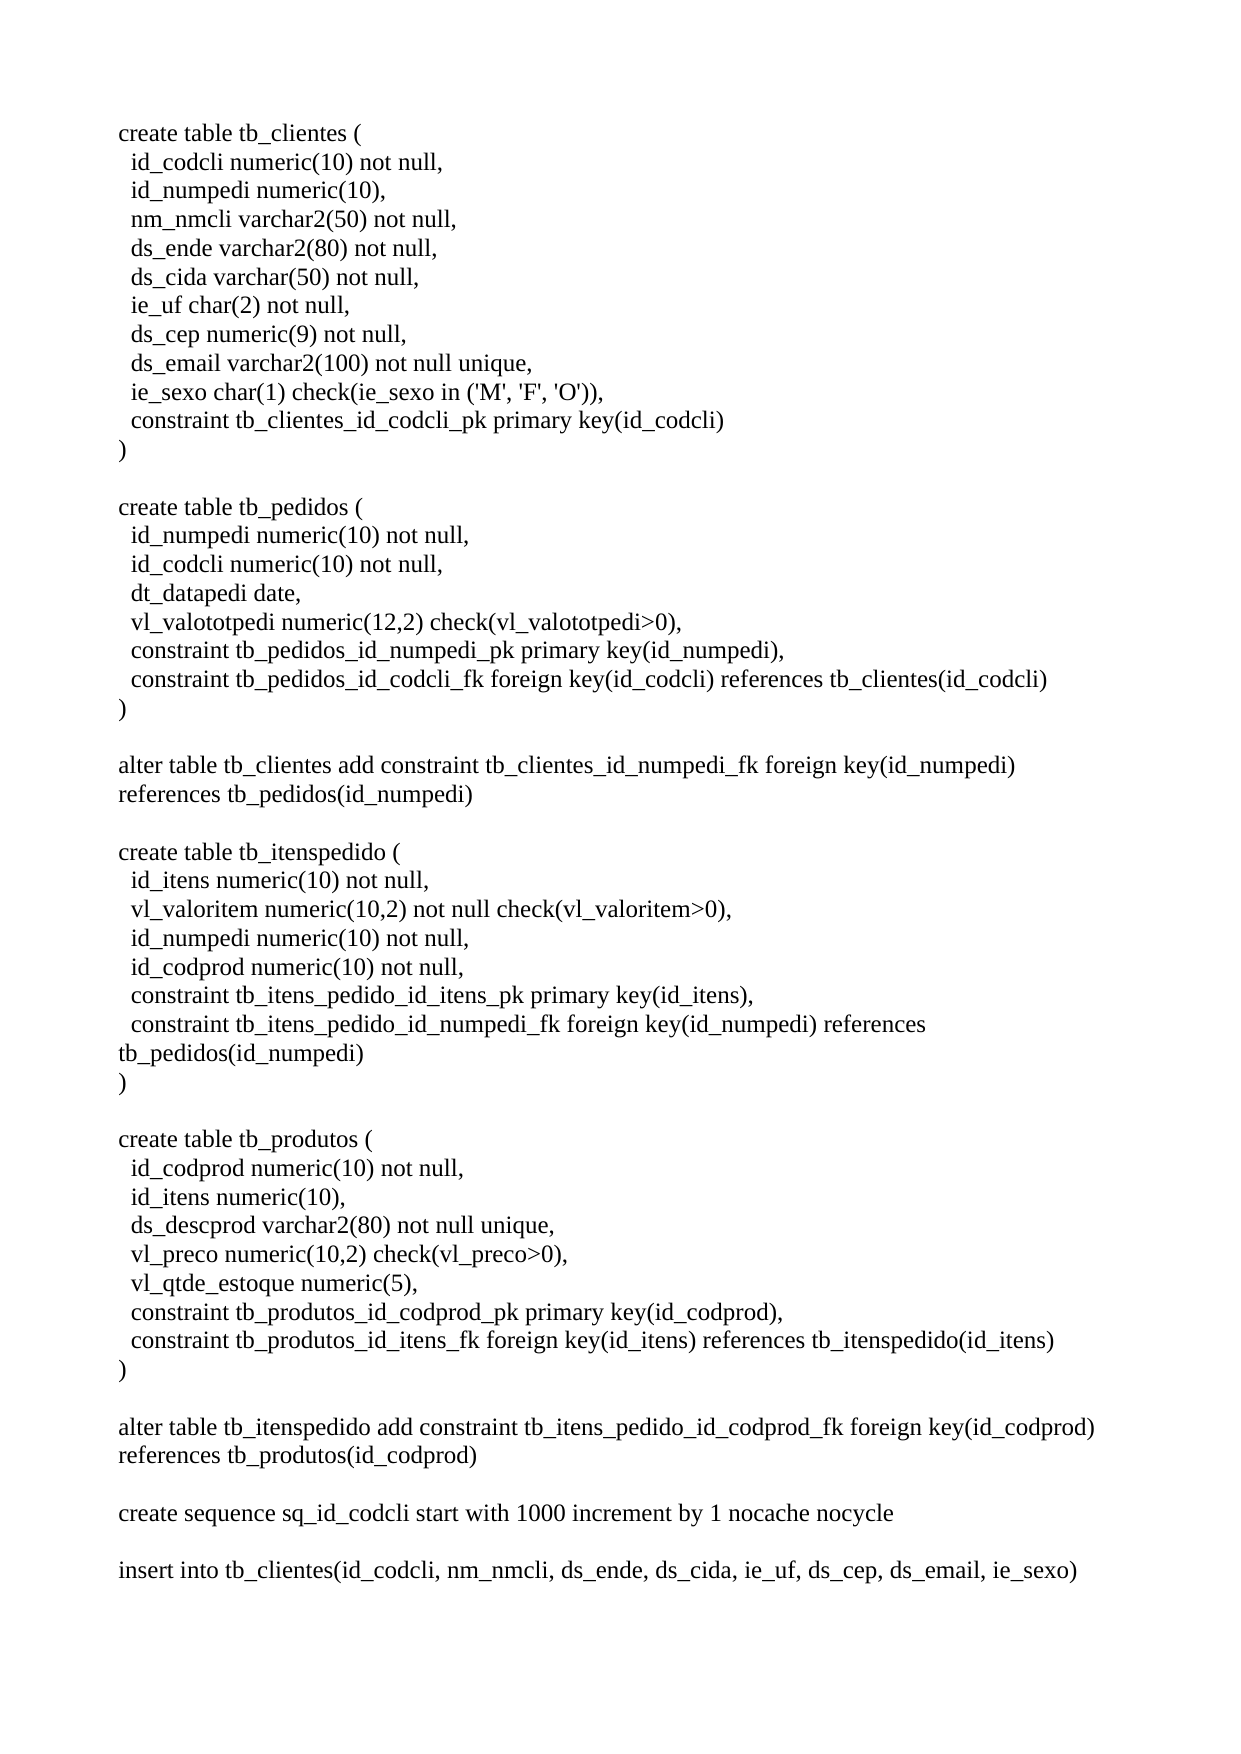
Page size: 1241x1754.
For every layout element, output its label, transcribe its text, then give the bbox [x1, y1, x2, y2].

text ) [118, 1354, 1122, 1383]
text create sequence sq_id_codcli start with 1000 increment by 1 nocache nocycle [118, 1498, 1122, 1527]
text ) [118, 434, 1122, 463]
text alter table tb_itenspedido add constraint tb_itens_pedido_id_codprod_fk foreign key(id_codprod) references tb_produtos(id_codprod) [118, 1412, 1122, 1469]
text constraint tb_produtos_id_codprod_pk primary key(id_codprod), [118, 1297, 1122, 1326]
text constraint tb_produtos_id_itens_fk foreign key(id_itens) references tb_itenspedido(id_itens) [118, 1326, 1122, 1354]
text constraint tb_pedidos_id_codcli_fk foreign key(id_codcli) references tb_clientes(id_codcli) [118, 664, 1122, 693]
text ds_cida varchar(50) not null, [118, 262, 1122, 291]
text create table tb_clientes ( [118, 118, 1122, 147]
text constraint tb_pedidos_id_numpedi_pk primary key(id_numpedi), [118, 636, 1122, 664]
text ) [118, 1067, 1122, 1096]
text ) [118, 693, 1122, 722]
text vl_preco numeric(10,2) check(vl_preco>0), [118, 1239, 1122, 1268]
text id_numpedi numeric(10) not null, [118, 521, 1122, 549]
text ds_ende varchar2(80) not null, [118, 233, 1122, 262]
text ds_descprod varchar2(80) not null unique, [118, 1211, 1122, 1239]
text alter table tb_clientes add constraint tb_clientes_id_numpedi_fk foreign key(id_numpedi) references tb_pedidos(id_numpedi) [118, 751, 1122, 808]
text ds_email varchar2(100) not null unique, [118, 348, 1122, 377]
text create table tb_pedidos ( [118, 492, 1122, 521]
text id_codprod numeric(10) not null, [118, 1153, 1122, 1182]
text id_codprod numeric(10) not null, [118, 952, 1122, 981]
text ds_cep numeric(9) not null, [118, 319, 1122, 348]
text id_itens numeric(10) not null, [118, 866, 1122, 894]
text id_itens numeric(10), [118, 1182, 1122, 1211]
text id_numpedi numeric(10) not null, [118, 923, 1122, 952]
text insert into tb_clientes(id_codcli, nm_nmcli, ds_ende, ds_cida, ie_uf, ds_cep, ds_email, ie_sexo) [118, 1556, 1122, 1584]
text vl_valoritem numeric(10,2) not null check(vl_valoritem>0), [118, 894, 1122, 923]
text create table tb_itenspedido ( [118, 837, 1122, 866]
text constraint tb_itens_pedido_id_numpedi_fk foreign key(id_numpedi) references tb_pedidos(id_numpedi) [118, 1009, 1122, 1067]
text vl_valototpedi numeric(12,2) check(vl_valototpedi>0), [118, 607, 1122, 636]
text ie_uf char(2) not null, [118, 291, 1122, 319]
text id_codcli numeric(10) not null, [118, 147, 1122, 176]
text dt_datapedi date, [118, 578, 1122, 607]
text create table tb_produtos ( [118, 1124, 1122, 1153]
text id_codcli numeric(10) not null, [118, 549, 1122, 578]
text ie_sexo char(1) check(ie_sexo in ('M', 'F', 'O')), [118, 377, 1122, 406]
text vl_qtde_estoque numeric(5), [118, 1268, 1122, 1297]
text nm_nmcli varchar2(50) not null, [118, 204, 1122, 233]
text id_numpedi numeric(10), [118, 176, 1122, 204]
text constraint tb_clientes_id_codcli_pk primary key(id_codcli) [118, 406, 1122, 434]
text constraint tb_itens_pedido_id_itens_pk primary key(id_itens), [118, 981, 1122, 1009]
